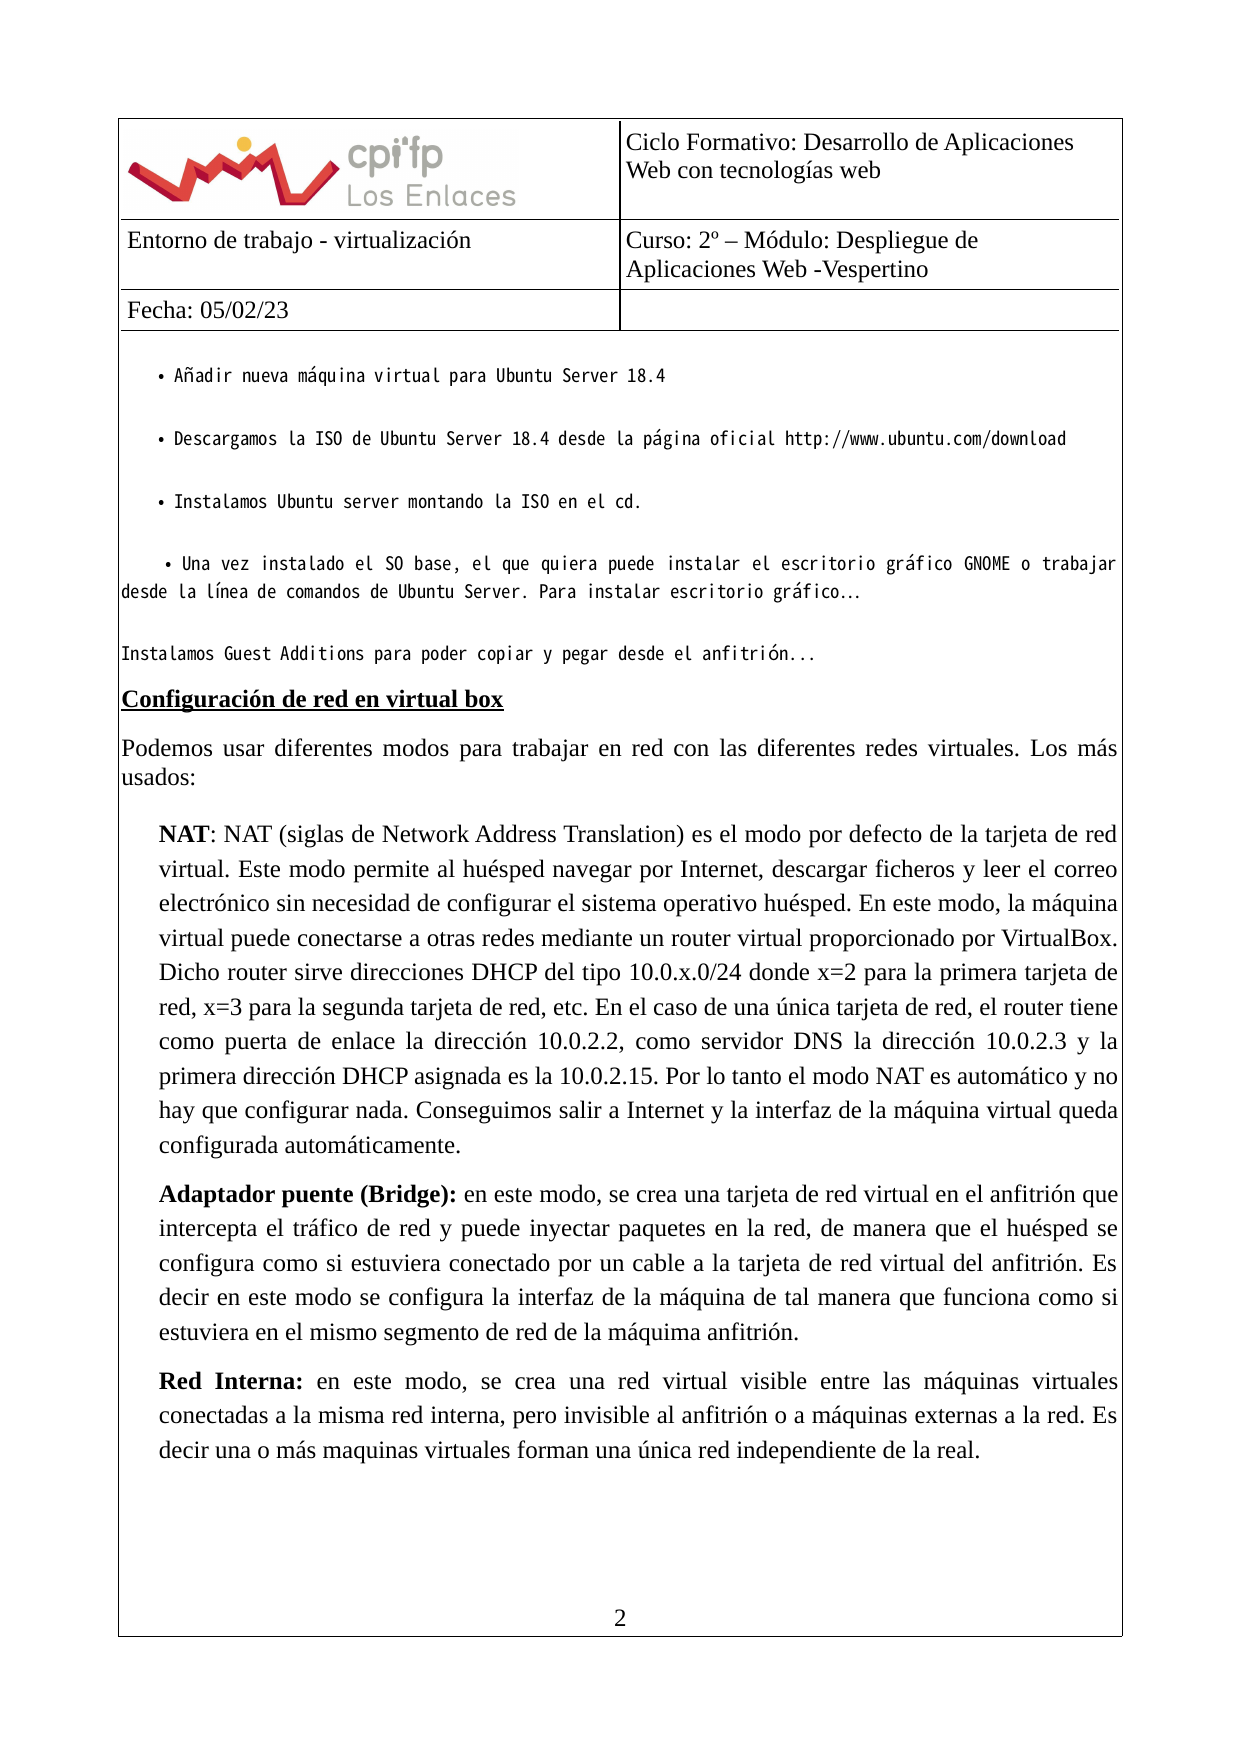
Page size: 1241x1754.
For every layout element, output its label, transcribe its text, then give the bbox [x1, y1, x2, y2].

text NAT: NAT (siglas de Network Address Translation) es el modo por defecto de la tarjeta de red virtual. Este modo permite al huésped navegar por Internet, descargar ficheros y leer el correo electrónico sin necesidad de configurar el sistema operativo huésped. En este modo, la máquina virtual puede conectarse a otras redes mediante un router virtual proporcionado por VirtualBox. Dicho router sirve direcciones DHCP del tipo 10.0.x.0/24 donde x=2 para la primera tarjeta de red, x=3 para la segunda tarjeta de red, etc. En el caso de una única tarjeta de red, el router tiene como puerta de enlace la dirección 10.0.2.2, como servidor DNS la dirección 10.0.2.3 y la primera dirección DHCP asignada es la 10.0.2.15. Por lo tanto el modo NAT es automático y no hay que configurar nada. Conseguimos salir a Internet y la interfaz de la máquina virtual queda configurada automáticamente. [159, 819, 1119, 1158]
text Instalamos Guest Additions para poder copiar y pegar desde el anfitrión... [121, 639, 1119, 666]
text • Instalamos Ubuntu server montando la ISO en el cd. [121, 486, 1119, 513]
text • Descargamos la ISO de Ubuntu Server 18.4 desde la página oficial http://www.ubuntu.com/download [121, 423, 1119, 451]
text Red Interna: en este modo, se crea una red virtual visible entre las máquinas virtuales conectadas a la misma red interna, pero invisible al anfitrión o a máquinas externas a la red. Es decir una o más maquinas virtuales forman una única red independiente de la real. [159, 1366, 1119, 1463]
text Podemos usar diferentes modos para trabajar en red con las diferentes redes virtuales. Los más usados: [121, 733, 1119, 791]
text Adaptador puente (Bridge): en este modo, se crea una tarjeta de red virtual en el anfitrión que intercepta el tráfico de red y puede inyectar paquetes en la red, de manera que el huésped se configura como si estuviera conectado por un cable a la tarjeta de red virtual del anfitrión. Es decir en este modo se configura la interfaz de la máquina de tal manera que funciona como si estuviera en el mismo segmento de red de la máquima anfitrión. [159, 1179, 1119, 1345]
picture [123, 129, 520, 213]
text • Una vez instalado el SO base, el que quiera puede instalar el escritorio gráfico GNOME o trabajar desde la línea de comandos de Ubuntu Server. Para instalar escritorio gráfico… [121, 549, 1119, 603]
text • Añadir nueva máquina virtual para Ubuntu Server 18.4 [121, 361, 1119, 388]
text Configuración de red en virtual box [121, 684, 1119, 713]
